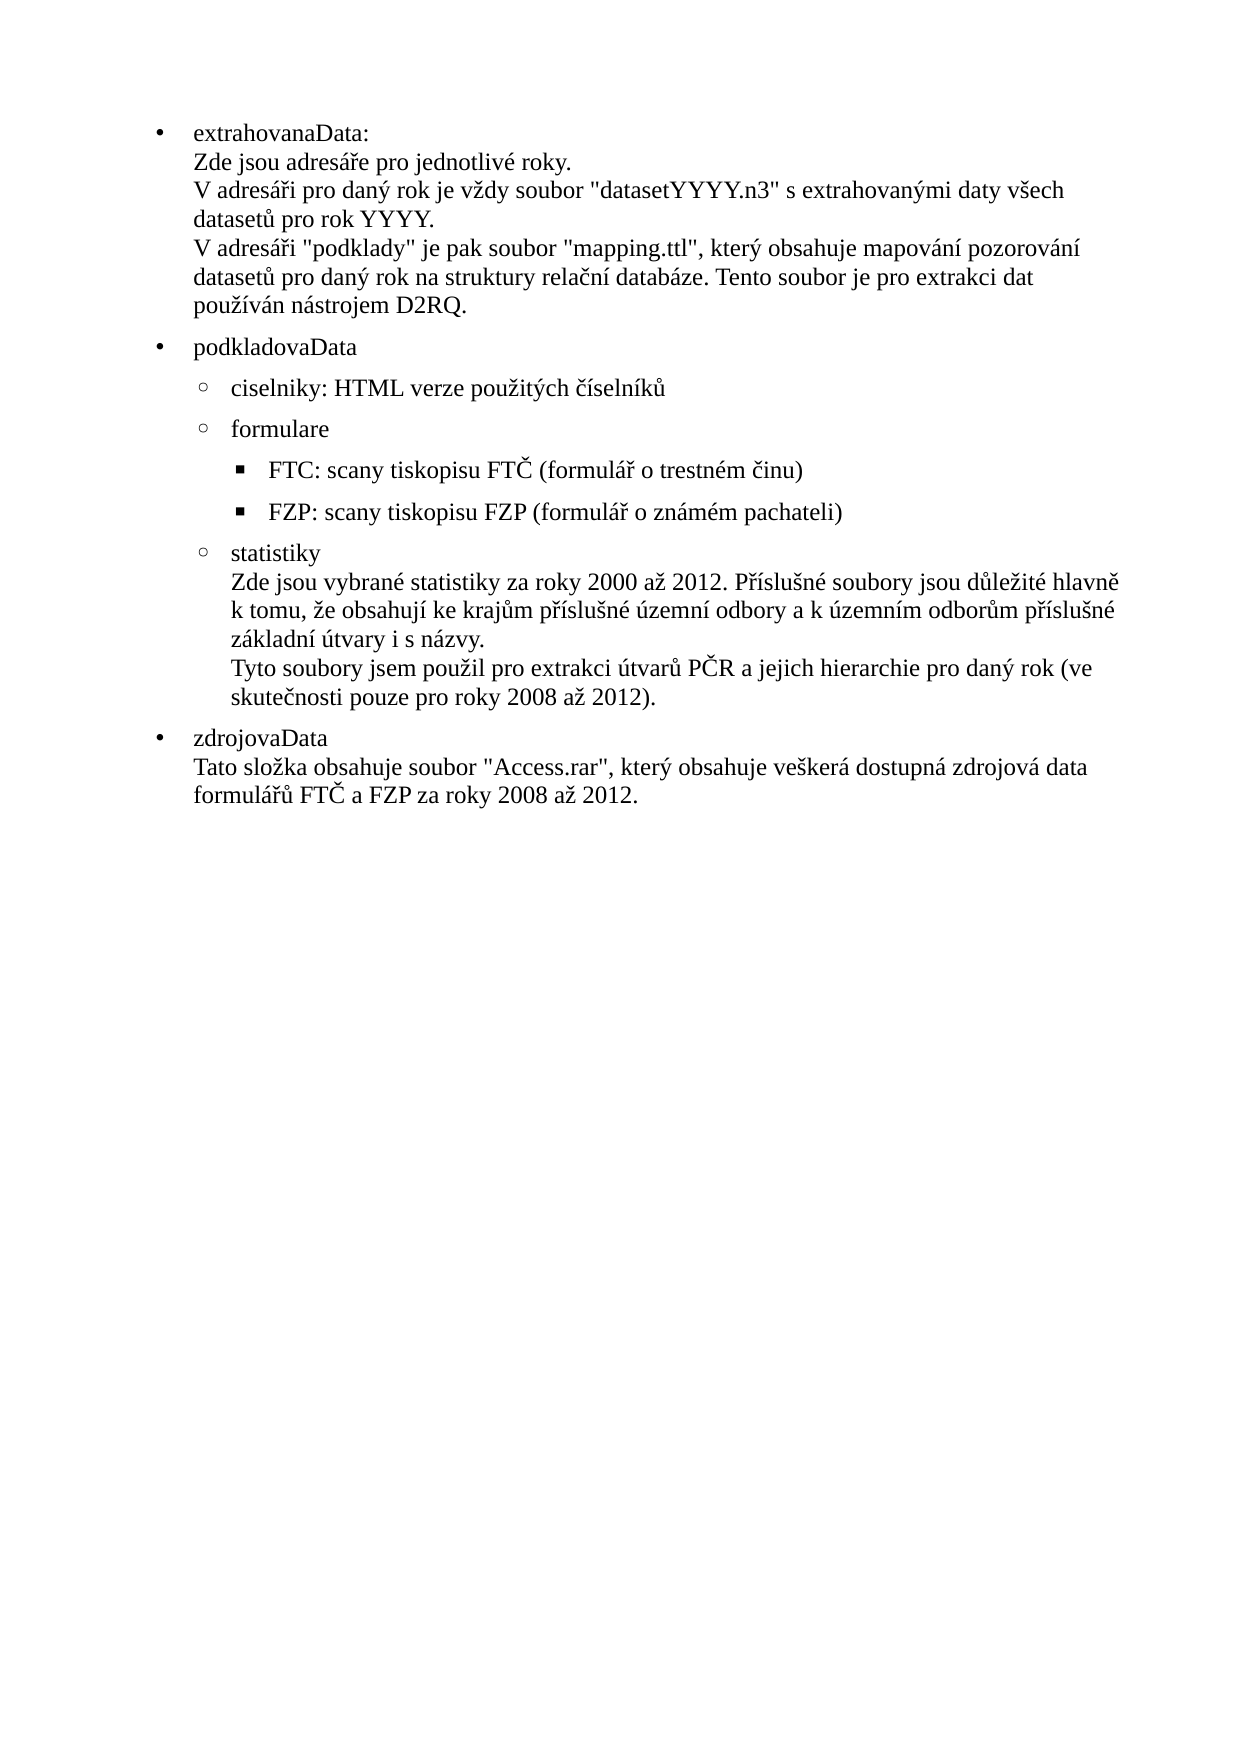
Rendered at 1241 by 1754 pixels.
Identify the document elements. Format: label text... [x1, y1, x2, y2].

list extrahovanaData: Zde jsou adresáře pro jednotlivé roky. V adresáři pro daný rok je vždy soubor "datasetYYYY.n3" s extrahovanými daty všech datasetů pro rok YYYY. V adresáři "podklady" je pak soubor "mapping.ttl", který obsahuje mapování pozorování datasetů pro daný rok na struktury relační databáze. Tento soubor je pro extrakci dat používán nástrojem D2RQ. [156, 118, 1122, 319]
list FTC: scany tiskopisu FTČ (formulář o trestném činu) [231, 456, 1122, 484]
list formulare [193, 414, 1122, 443]
list statistiky Zde jsou vybrané statistiky za roky 2000 až 2012. Příslušné soubory jsou důležité hlavně k tomu, že obsahují ke krajům příslušné územní odbory a k územním odborům příslušné základní útvary i s názvy. Tyto soubory jsem použil pro extrakci útvarů PČR a jejich hierarchie pro daný rok (ve skutečnosti pouze pro roky 2008 až 2012). [193, 538, 1122, 711]
list FZP: scany tiskopisu FZP (formulář o známém pachateli) [231, 497, 1122, 526]
list zdrojovaData Tato složka obsahuje soubor "Access.rar", který obsahuje veškerá dostupná zdrojová data formulářů FTČ a FZP za roky 2008 až 2012. [156, 723, 1122, 809]
list podkladovaData [156, 332, 1122, 361]
list ciselniky: HTML verze použitých číselníků [193, 373, 1122, 402]
